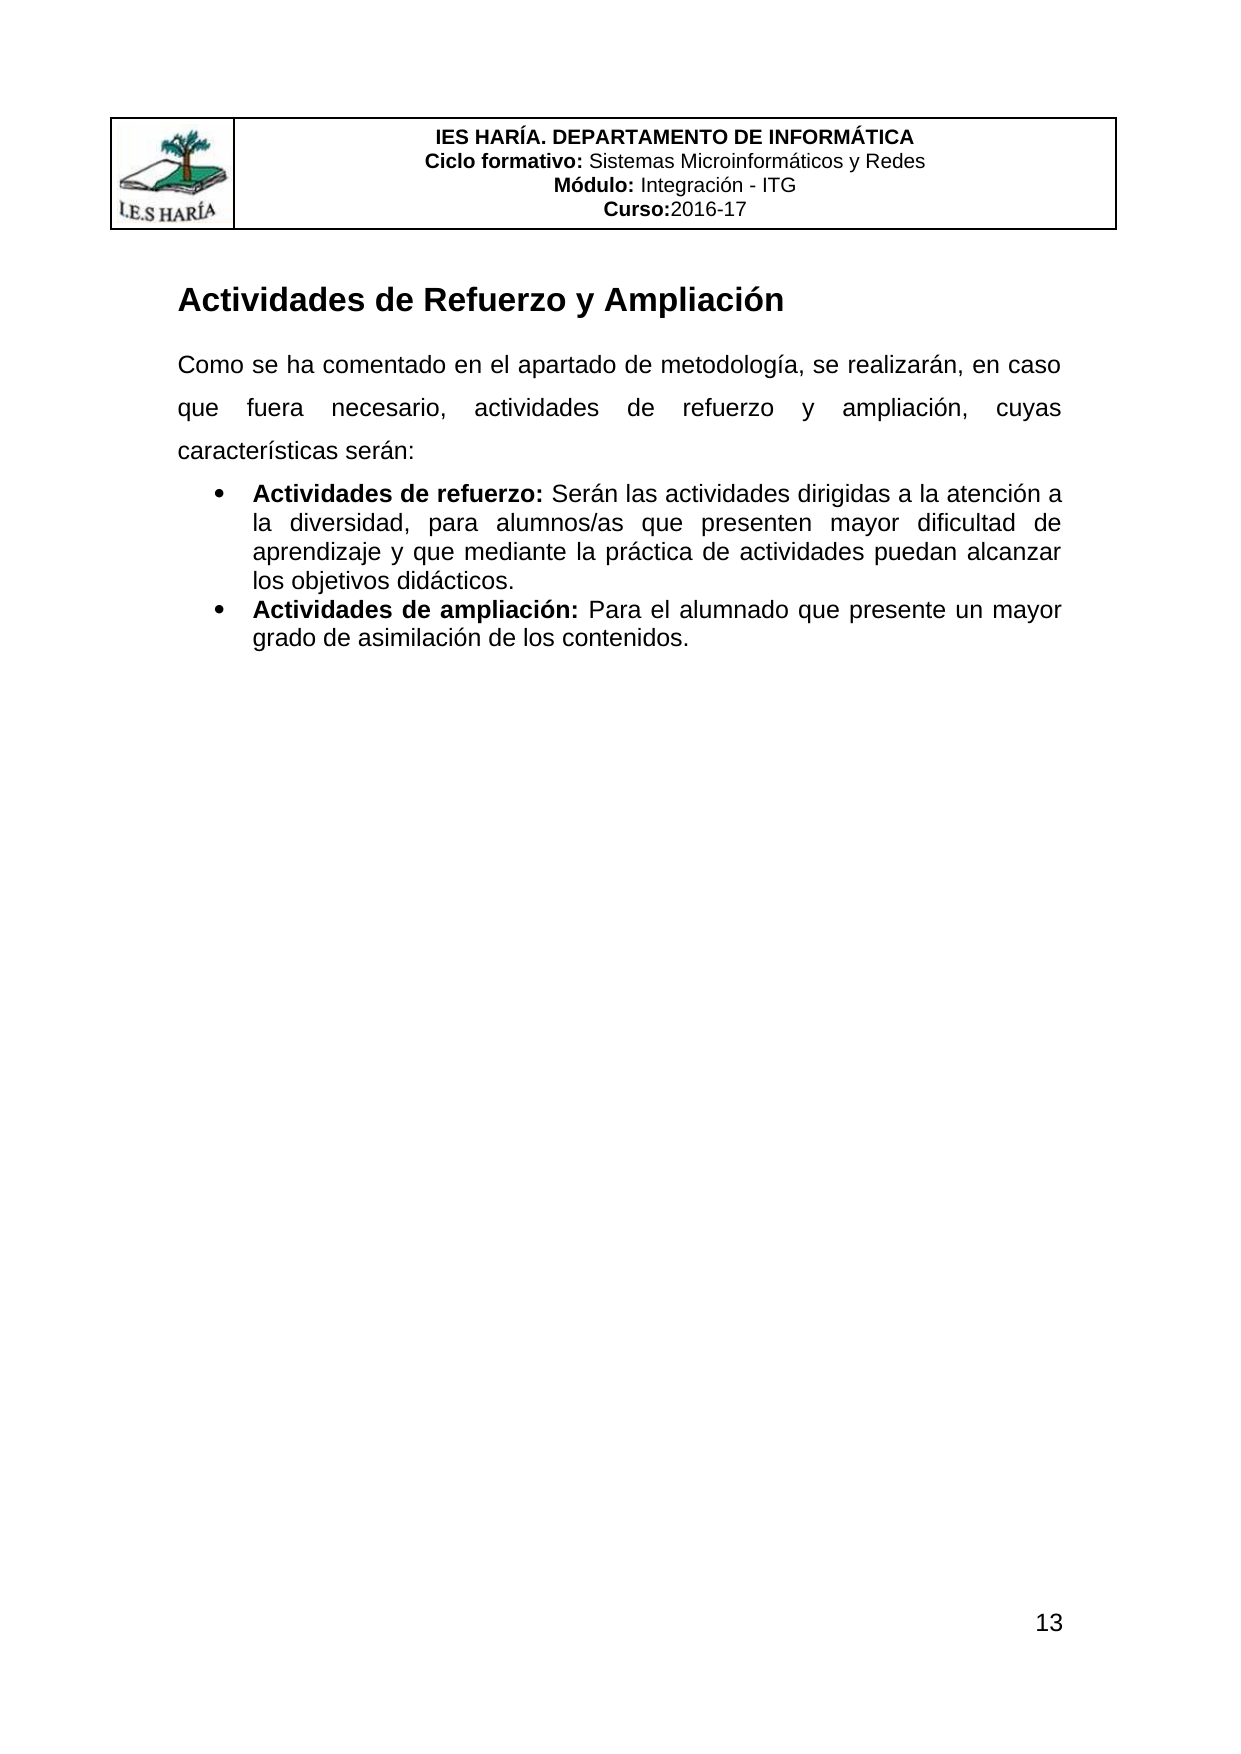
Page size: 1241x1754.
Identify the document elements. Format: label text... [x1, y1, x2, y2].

subtitle Actividades de Refuerzo y Ampliación [177, 280, 1063, 318]
picture [116, 124, 233, 223]
text Como se ha comentado en el apartado de metodología, se realizarán, en caso que fuera necesario, actividades de refuerzo y ampliación, cuyas características serán: [177, 350, 1063, 465]
list Actividades de ampliación: Para el alumnado que presente un mayor grado de asimilación de los contenidos. [215, 594, 1063, 652]
list Actividades de refuerzo: Serán las actividades dirigidas a la atención a la diversidad, para alumnos/as que presenten mayor dificultad de aprendizaje y que mediante la práctica de actividades puedan alcanzar los objetivos didácticos. [215, 479, 1063, 594]
